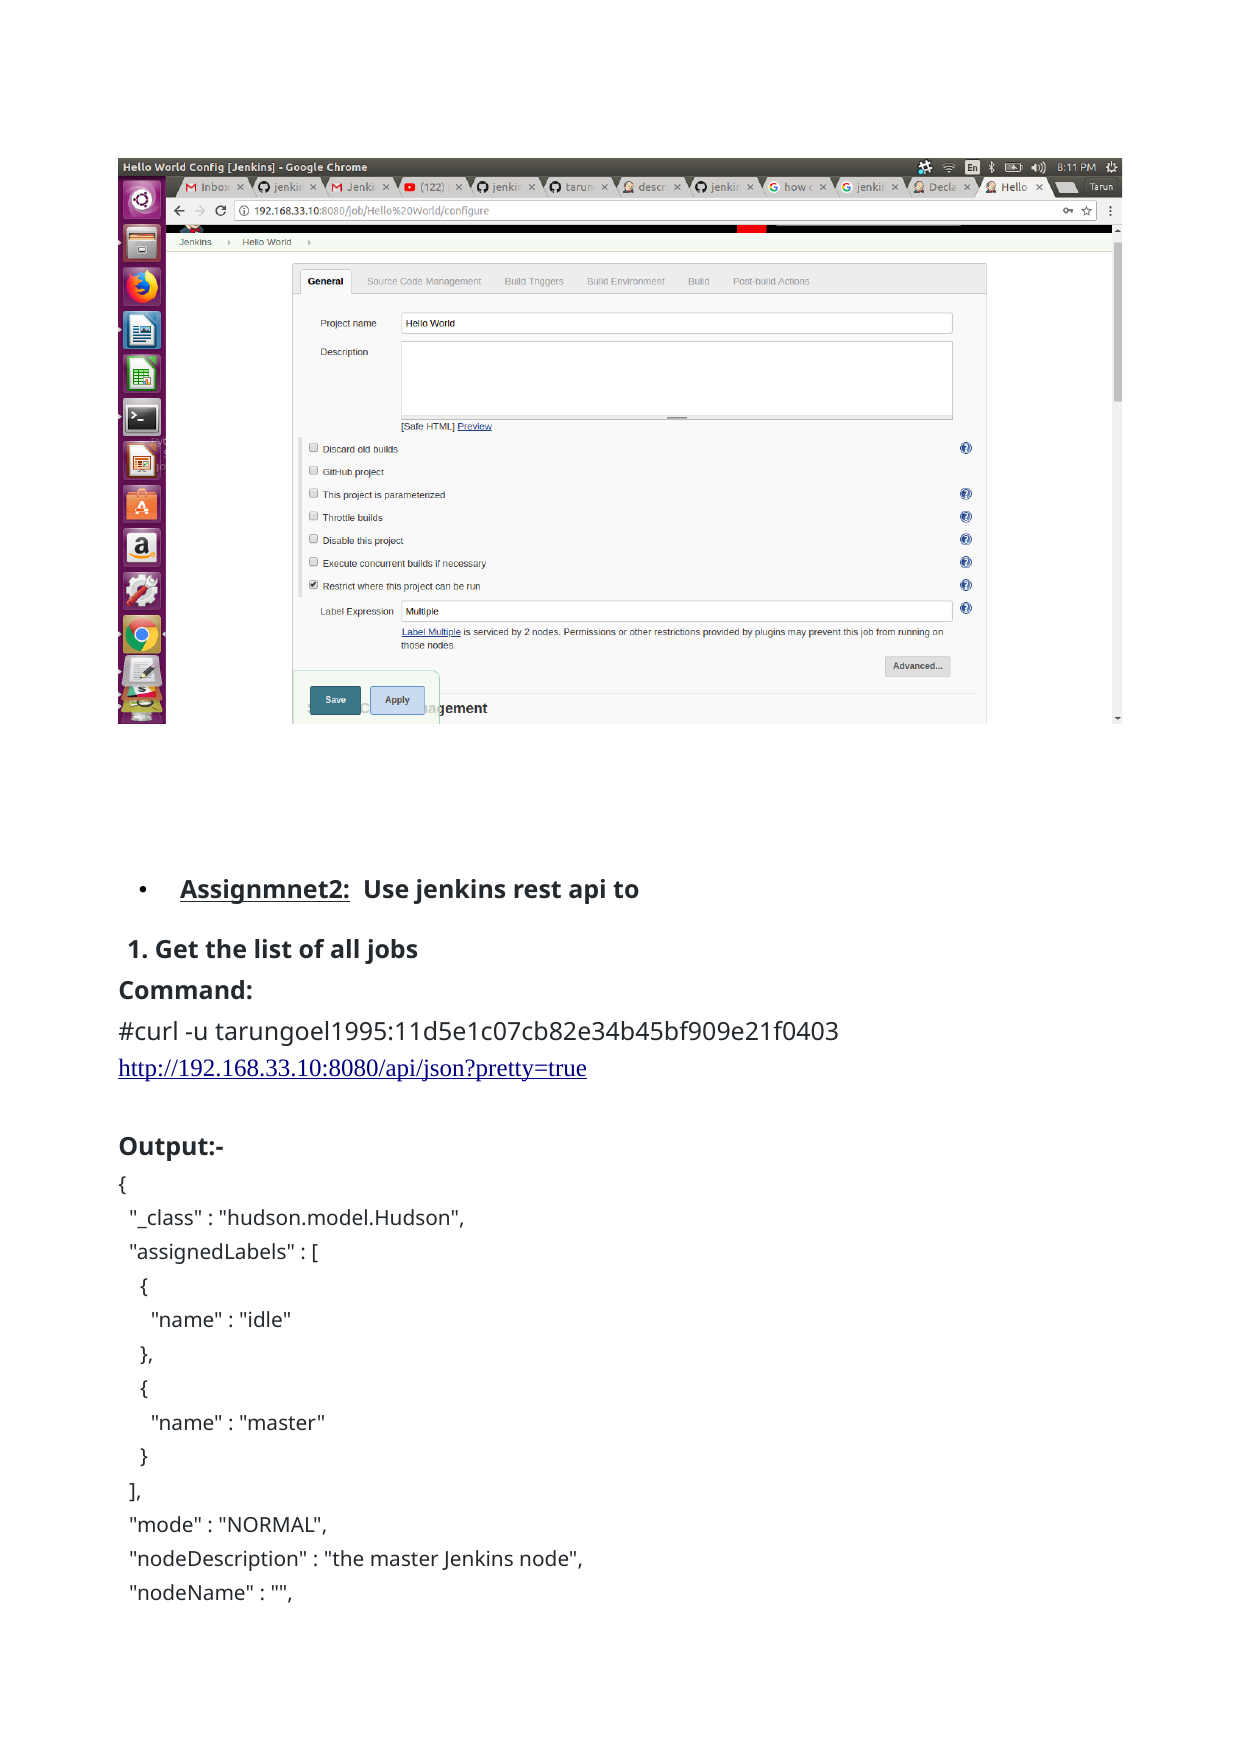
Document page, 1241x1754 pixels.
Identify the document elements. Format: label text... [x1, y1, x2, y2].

text }, [118, 1339, 1122, 1368]
text "name" : "master" [118, 1408, 1122, 1436]
list Assignmnet2: Use jenkins rest api to [53, 872, 1122, 906]
text } [118, 1442, 1122, 1470]
picture [118, 158, 1123, 724]
list 1. Get the list of all jobs [53, 932, 1122, 966]
text Command: [118, 972, 1122, 1006]
text Output:- [118, 1128, 1122, 1162]
text "nodeDescription" : "the master Jenkins node", [118, 1544, 1122, 1572]
text { [118, 1271, 1122, 1300]
text ], [118, 1476, 1122, 1504]
text "assignedLabels" : [ [118, 1237, 1122, 1266]
text "name" : "idle" [118, 1305, 1122, 1334]
text "_class" : "hudson.model.Hudson", [118, 1203, 1122, 1232]
text "mode" : "NORMAL", [118, 1510, 1122, 1538]
text "nodeName" : "", [118, 1578, 1122, 1606]
text #curl -u tarungoel1995:11d5e1c07cb82e34b45bf909e21f0403 http://192.168.33.10:8080/api/json?pretty=true [118, 1013, 1122, 1082]
text { [118, 1169, 1122, 1198]
text { [118, 1373, 1122, 1402]
